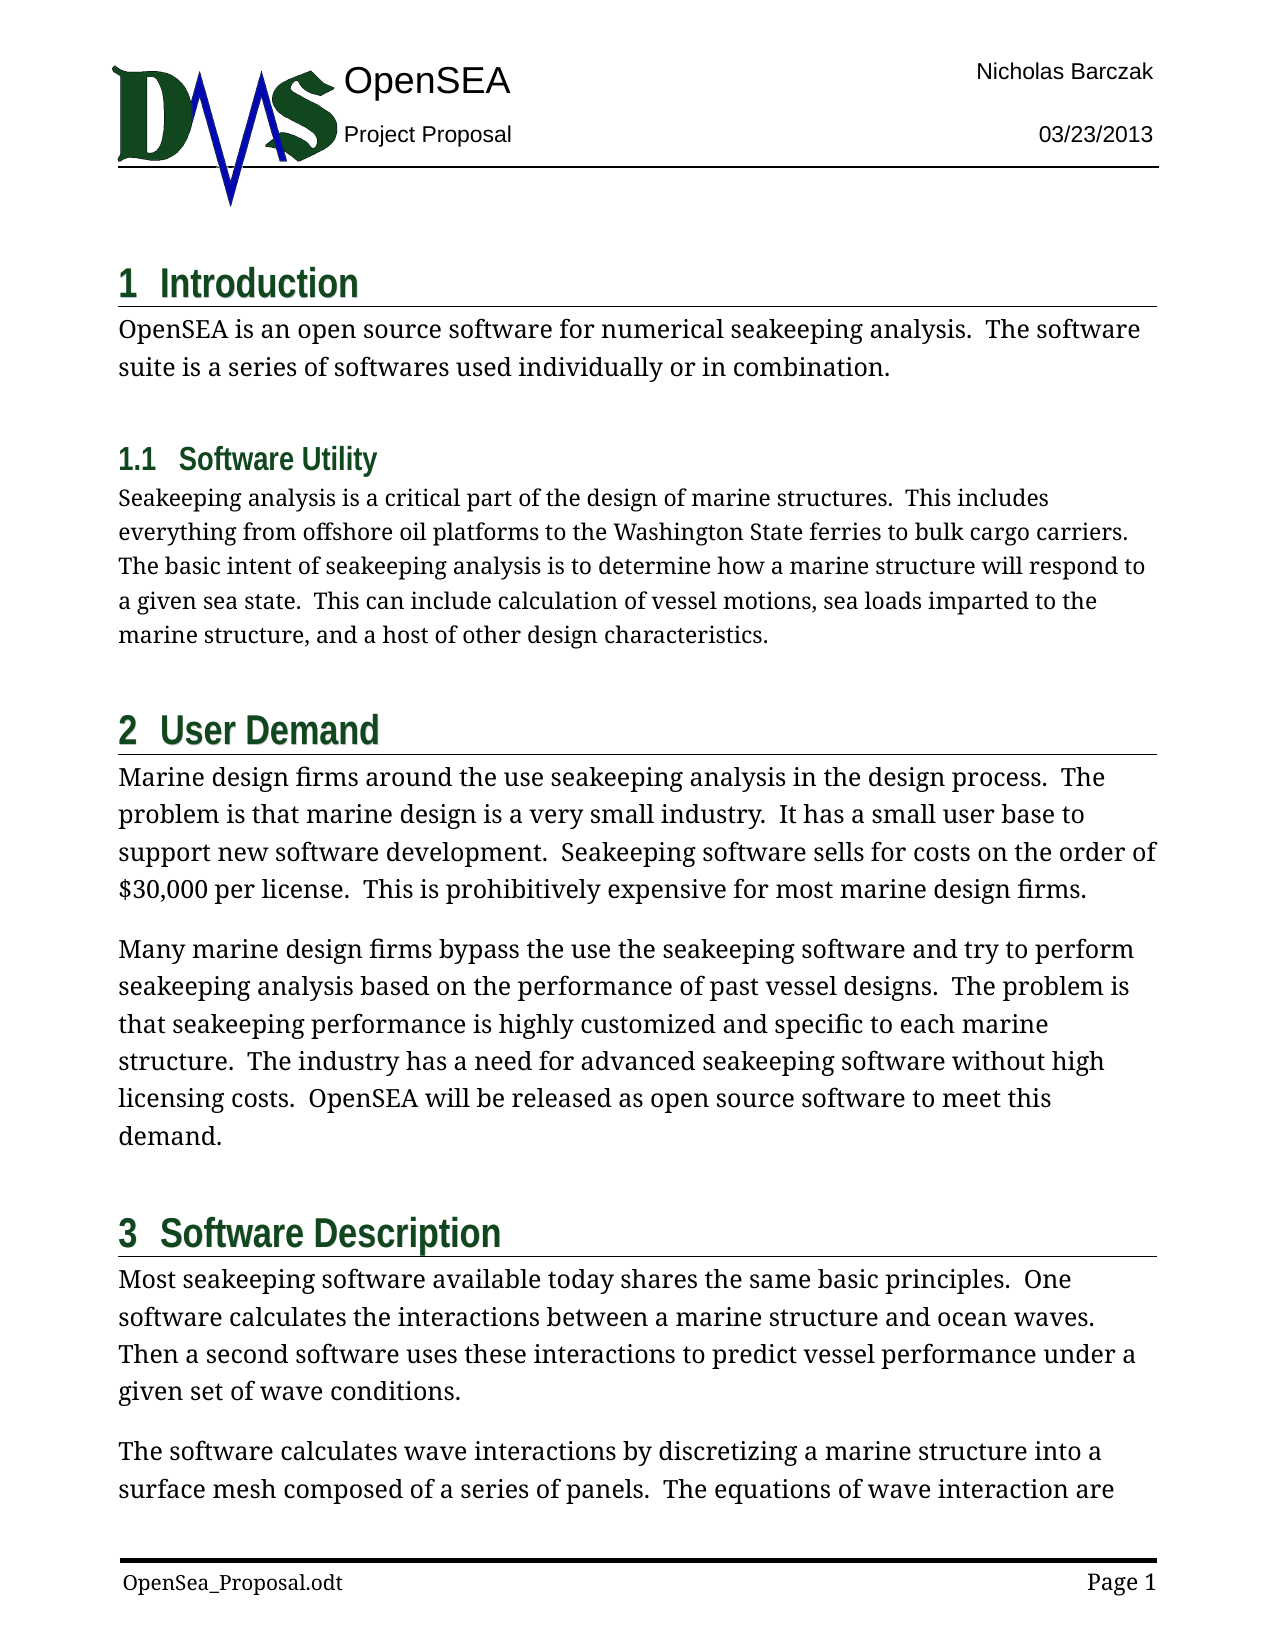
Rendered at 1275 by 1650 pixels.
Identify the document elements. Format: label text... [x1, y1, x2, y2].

text The software calculates wave interactions by discretizing a marine structure into a surface mesh composed of a series of panels. The equations of wave interaction are [118, 1434, 1157, 1505]
text Most seakeeping software available today shares the same basic principles. One software calculates the interactions between a marine structure and ocean waves. Then a second software uses these interactions to predict vessel performance under a given set of wave conditions. [118, 1262, 1157, 1408]
picture [109, 61, 340, 209]
text Seakeeping analysis is a critical part of the design of marine structures. This includes everything from offshore oil platforms to the Washington State ferries to bulk cargo carriers. The basic intent of seakeeping analysis is to determine how a marine structure will respond to a given sea state. This can include calculation of vessel motions, sea loads imparted to the marine structure, and a host of other design characteristics. [118, 481, 1157, 650]
subtitle Software Description [118, 1208, 1157, 1256]
text OpenSEA is an open source software for numerical seakeeping analysis. The software suite is a series of softwares used individually or in combination. [118, 312, 1157, 384]
text Many marine design firms bypass the use the seakeeping software and try to perform seakeeping analysis based on the performance of past vessel designs. The problem is that seakeeping performance is highly customized and specific to each marine structure. The industry has a need for advanced seakeeping software without high licensing costs. OpenSEA will be released as open source software to meet this demand. [118, 931, 1157, 1152]
subtitle Introduction [118, 259, 1157, 306]
subtitle User Demand [118, 706, 1157, 754]
subtitle Software Utility [118, 439, 1157, 478]
text Marine design firms around the use seakeeping analysis in the design process. The problem is that marine design is a very small industry. It has a small user base to support new software development. Seakeeping software sells for costs on the order of $30,000 per license. This is prohibitively expensive for most marine design firms. [118, 759, 1157, 906]
